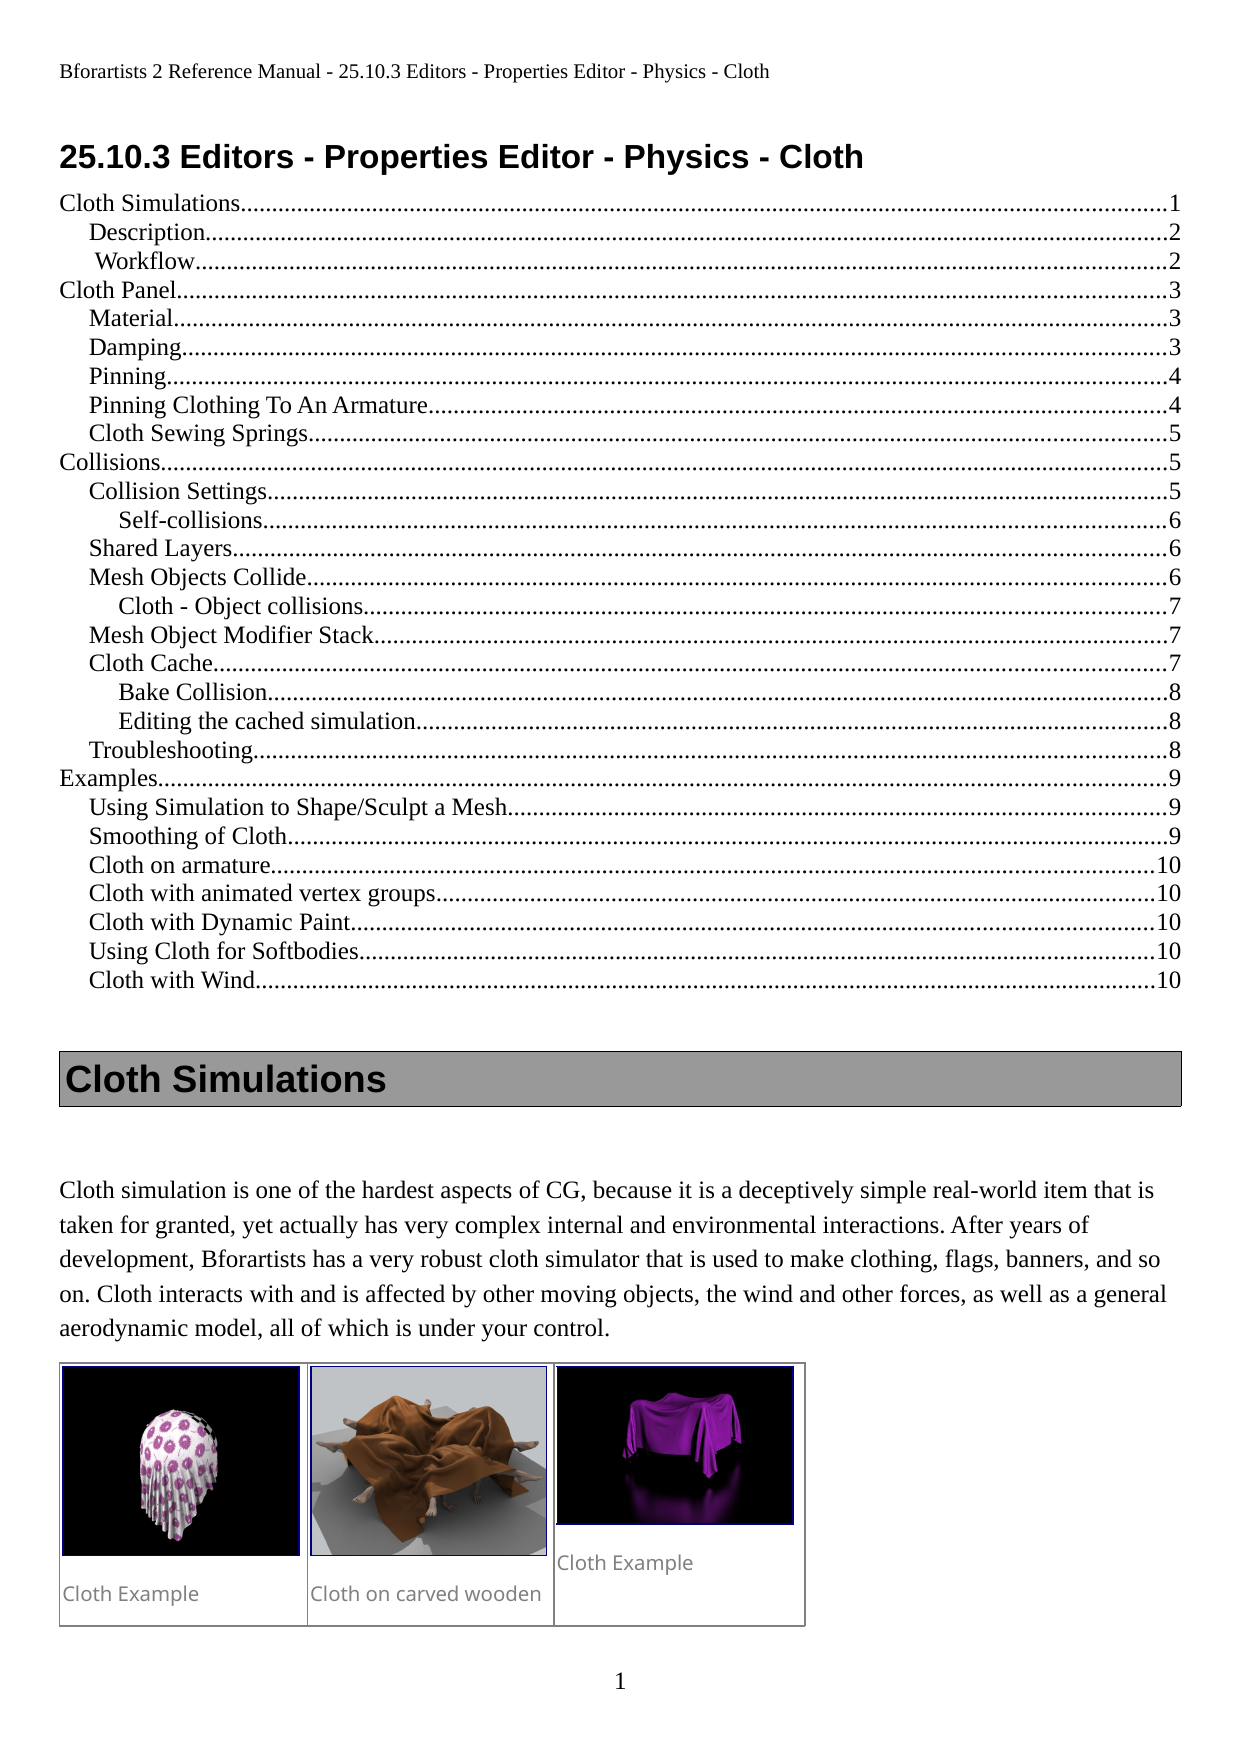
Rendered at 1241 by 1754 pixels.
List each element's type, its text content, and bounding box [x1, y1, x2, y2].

text Cloth Simulations 1 [59, 188, 1181, 217]
text Cloth on armature 10 [88, 850, 1181, 878]
text Cloth Sewing Springs 5 [88, 418, 1181, 447]
subtitle 25.10.3 Editors - Properties Editor - Physics - Cloth [59, 138, 1181, 176]
text Mesh Objects Collide 6 [88, 562, 1181, 591]
text Collisions 5 [59, 447, 1181, 476]
text Editing the cached simulation 8 [118, 706, 1181, 735]
text Examples 9 [59, 763, 1181, 792]
text Shared Layers 6 [88, 533, 1181, 562]
text Cloth Panel 3 [59, 275, 1181, 303]
picture [64, 1367, 298, 1555]
text Cloth with Dynamic Paint 10 [88, 907, 1181, 936]
text Cloth with animated vertex groups 10 [88, 878, 1181, 907]
table_header Cloth Example [60, 1364, 307, 1625]
text Using Simulation to Shape/Sculpt a Mesh 9 [88, 792, 1181, 821]
text Workflow 2 [88, 246, 1181, 275]
text Collision Settings 5 [88, 476, 1181, 505]
text Damping 3 [88, 332, 1181, 361]
text Cloth - Object collisions 7 [118, 591, 1181, 620]
text Pinning Clothing To An Armature 4 [88, 390, 1181, 418]
text Cloth Cache 7 [88, 648, 1181, 677]
text Troubleshooting 8 [88, 735, 1181, 763]
picture [312, 1367, 546, 1555]
table_header Cloth Example [555, 1364, 804, 1625]
text Cloth simulation is one of the hardest aspects of CG, because it is a deceptively simple real-world item that is taken for granted, yet actually has very complex internal and environmental interactions. After years of development, Bforartists has a very robust cloth simulator that is used to make clothing, flags, banners, and so on. Cloth interacts with and is affected by other moving objects, the wind and other forces, as well as a general aerodynamic model, all of which is under your control. [59, 1175, 1181, 1342]
text Pinning 4 [88, 361, 1181, 390]
text Smoothing of Cloth 9 [88, 821, 1181, 850]
picture [558, 1367, 792, 1523]
text Description 2 [88, 217, 1181, 246]
text Self-collisions 6 [118, 505, 1181, 533]
text Bake Collision 8 [118, 677, 1181, 706]
text Material 3 [88, 303, 1181, 332]
text Mesh Object Modifier Stack 7 [88, 620, 1181, 648]
table_header Cloth on carved wooden [308, 1364, 553, 1625]
table_header Cloth Simulations [60, 1052, 1181, 1106]
text Using Cloth for Softbodies 10 [88, 936, 1181, 965]
text Cloth with Wind 10 [88, 965, 1181, 993]
